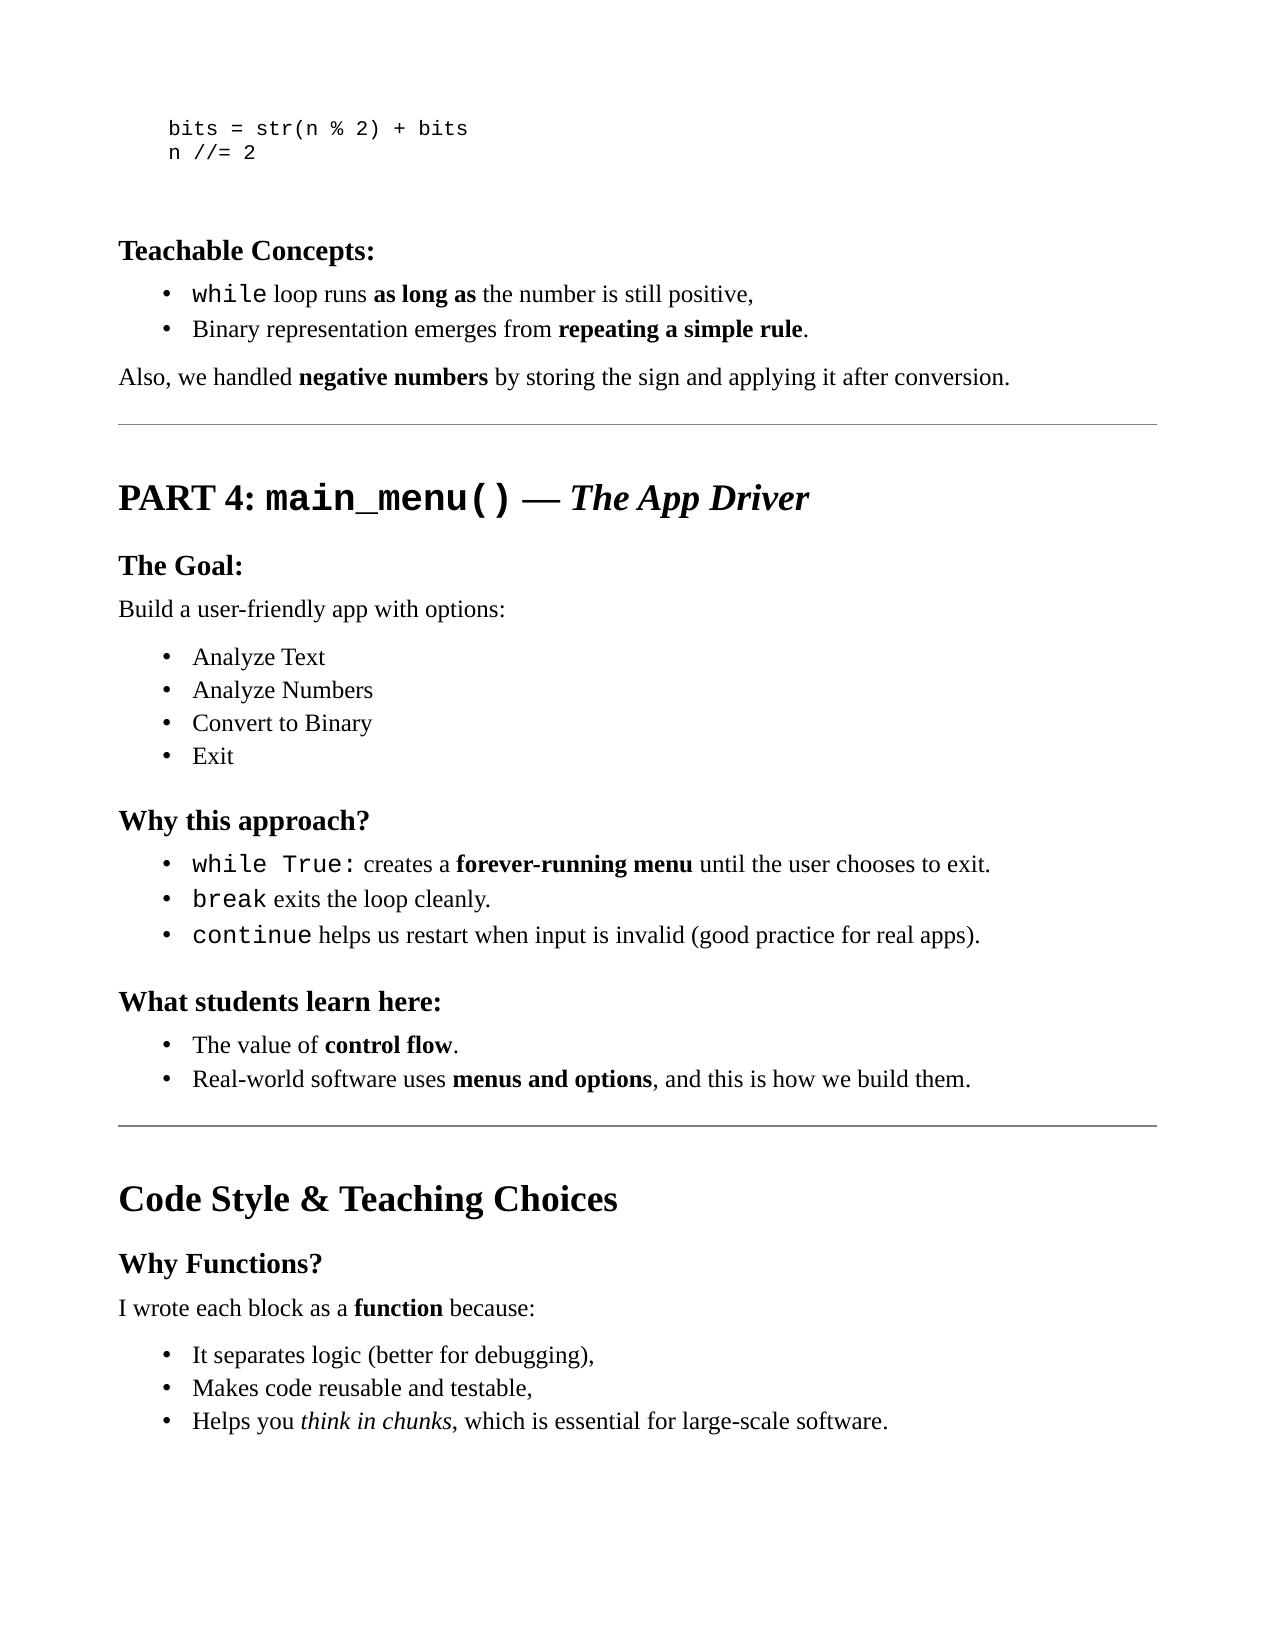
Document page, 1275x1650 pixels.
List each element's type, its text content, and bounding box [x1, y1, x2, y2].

list Helps you think in chunks, which is essential for large-scale software. [162, 1406, 1157, 1435]
list Binary representation emerges from repeating a simple rule. [162, 314, 1157, 343]
subtitle Why this approach? [118, 803, 1157, 837]
list Analyze Text [162, 642, 1157, 671]
text I wrote each block as a function because: [118, 1293, 1157, 1321]
list Analyze Numbers [162, 675, 1157, 704]
subtitle What students learn here: [118, 984, 1157, 1018]
list It separates logic (better for debugging), [162, 1340, 1157, 1369]
list continue helps us restart when input is invalid (good practice for real apps). [162, 920, 1157, 951]
list Exit [162, 741, 1157, 770]
subtitle PART 4: main_menu() — The App Driver [118, 475, 1157, 521]
text bits = str(n % 2) + bits [118, 118, 1157, 142]
list break exits the loop cleanly. [162, 884, 1157, 915]
list Convert to Binary [162, 708, 1157, 737]
list Real-world software uses menus and options, and this is how we build them. [162, 1064, 1157, 1092]
text n //= 2 [118, 142, 1157, 165]
list while loop runs as long as the number is still positive, [162, 279, 1157, 310]
subtitle The Goal: [118, 548, 1157, 582]
subtitle Code Style & Teaching Choices [118, 1176, 1157, 1219]
list while True: creates a forever-running menu until the user chooses to exit. [162, 849, 1157, 880]
text Also, we handled negative numbers by storing the sign and applying it after conversion. [118, 362, 1157, 391]
subtitle Why Functions? [118, 1247, 1157, 1280]
text Build a user-friendly app with options: [118, 594, 1157, 623]
subtitle Teachable Concepts: [118, 233, 1157, 267]
list Makes code reusable and testable, [162, 1373, 1157, 1402]
list The value of control flow. [162, 1031, 1157, 1059]
